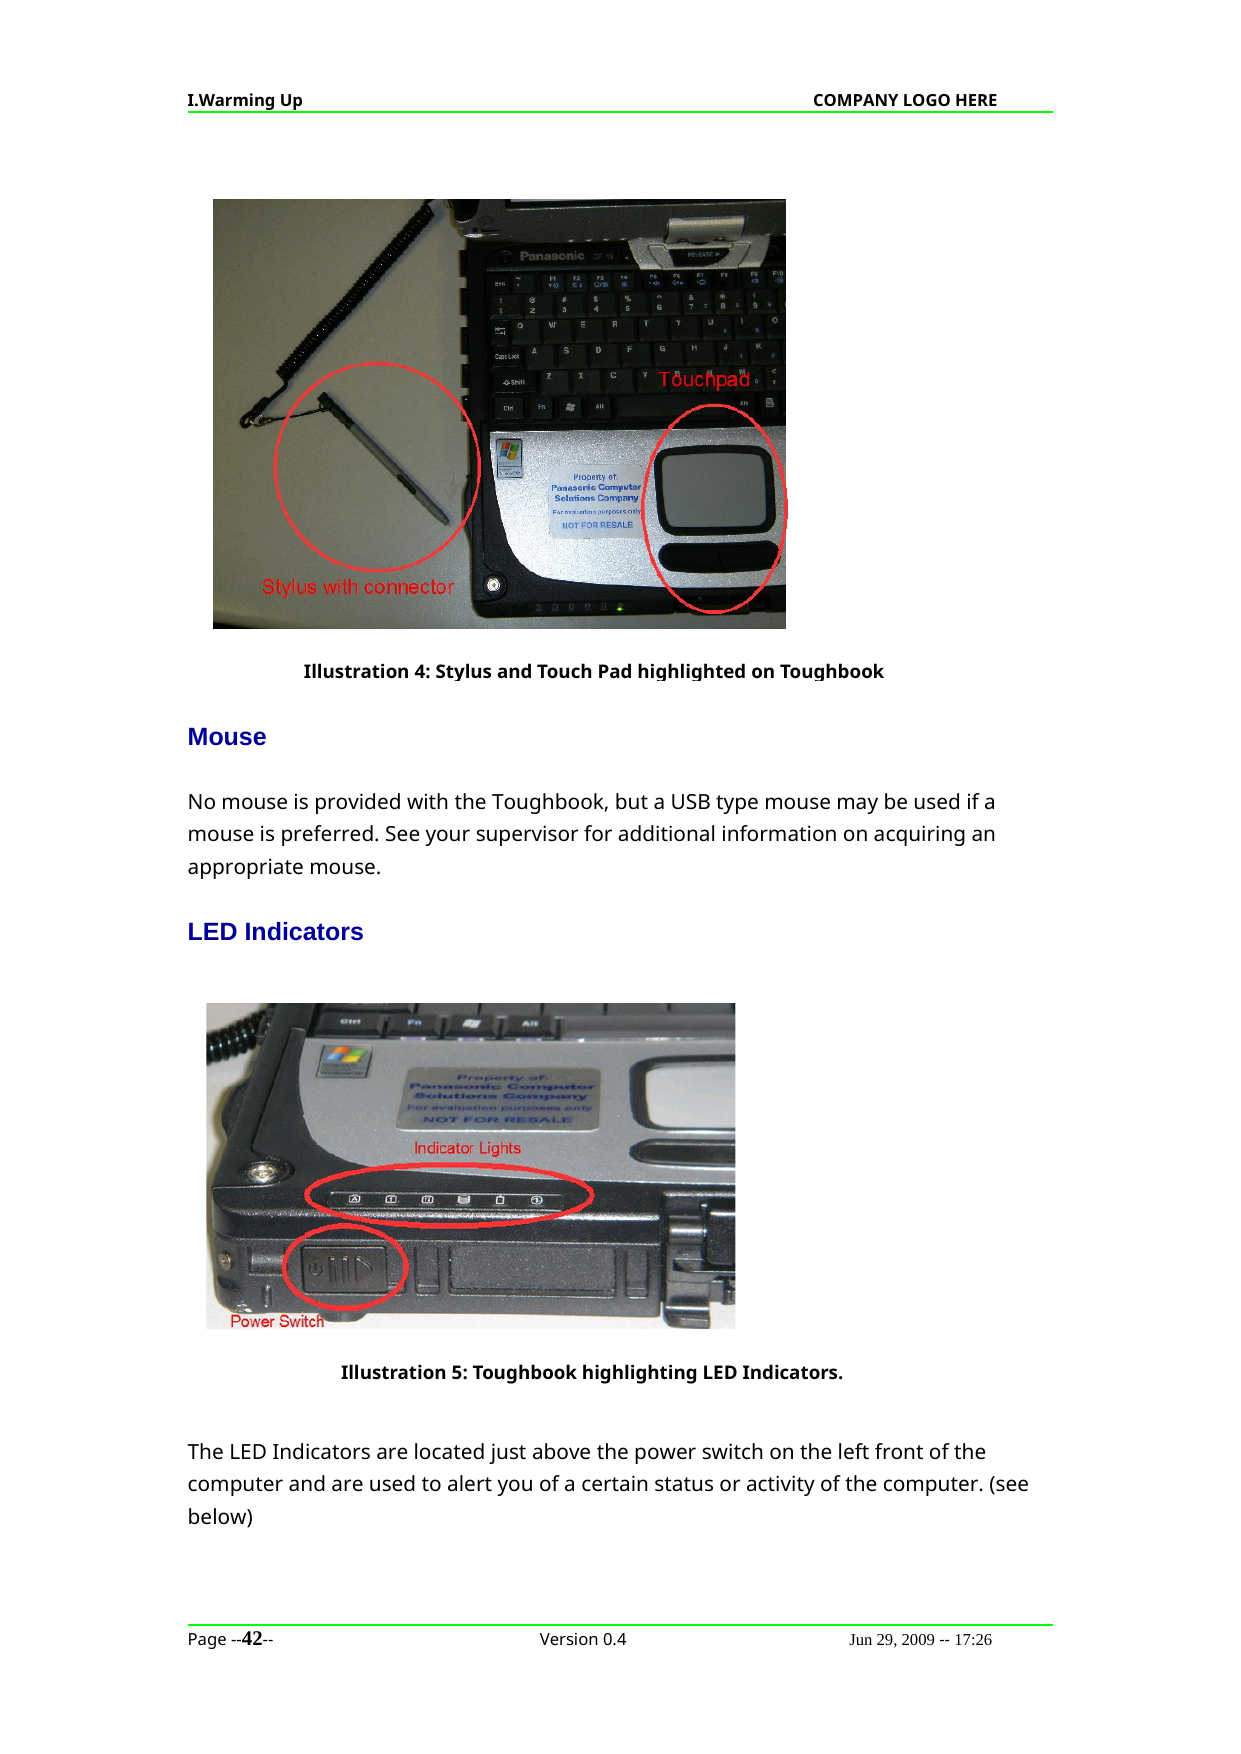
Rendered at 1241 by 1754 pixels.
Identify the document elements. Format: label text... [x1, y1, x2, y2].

subtitle LED Indicators [187, 909, 1053, 942]
list Illustration 4: Stylus and Touch Pad highlighted on Toughbook [197, 659, 992, 680]
text No mouse is provided with the Toughbook, but a USB type mouse may be used if a mouse is preferred. See your supervisor for additional information on acquiring an appropriate mouse. [187, 779, 1053, 877]
picture [206, 1003, 736, 1330]
text Illustration 5: Toughbook highlighting LED Indicators. [189, 1360, 994, 1385]
picture [213, 199, 789, 629]
subtitle Mouse [187, 162, 1053, 747]
text The LED Indicators are located just above the power switch on the left front of the computer and are used to alert you of a certain status or activity of the computer. (see below) [187, 974, 1053, 1527]
